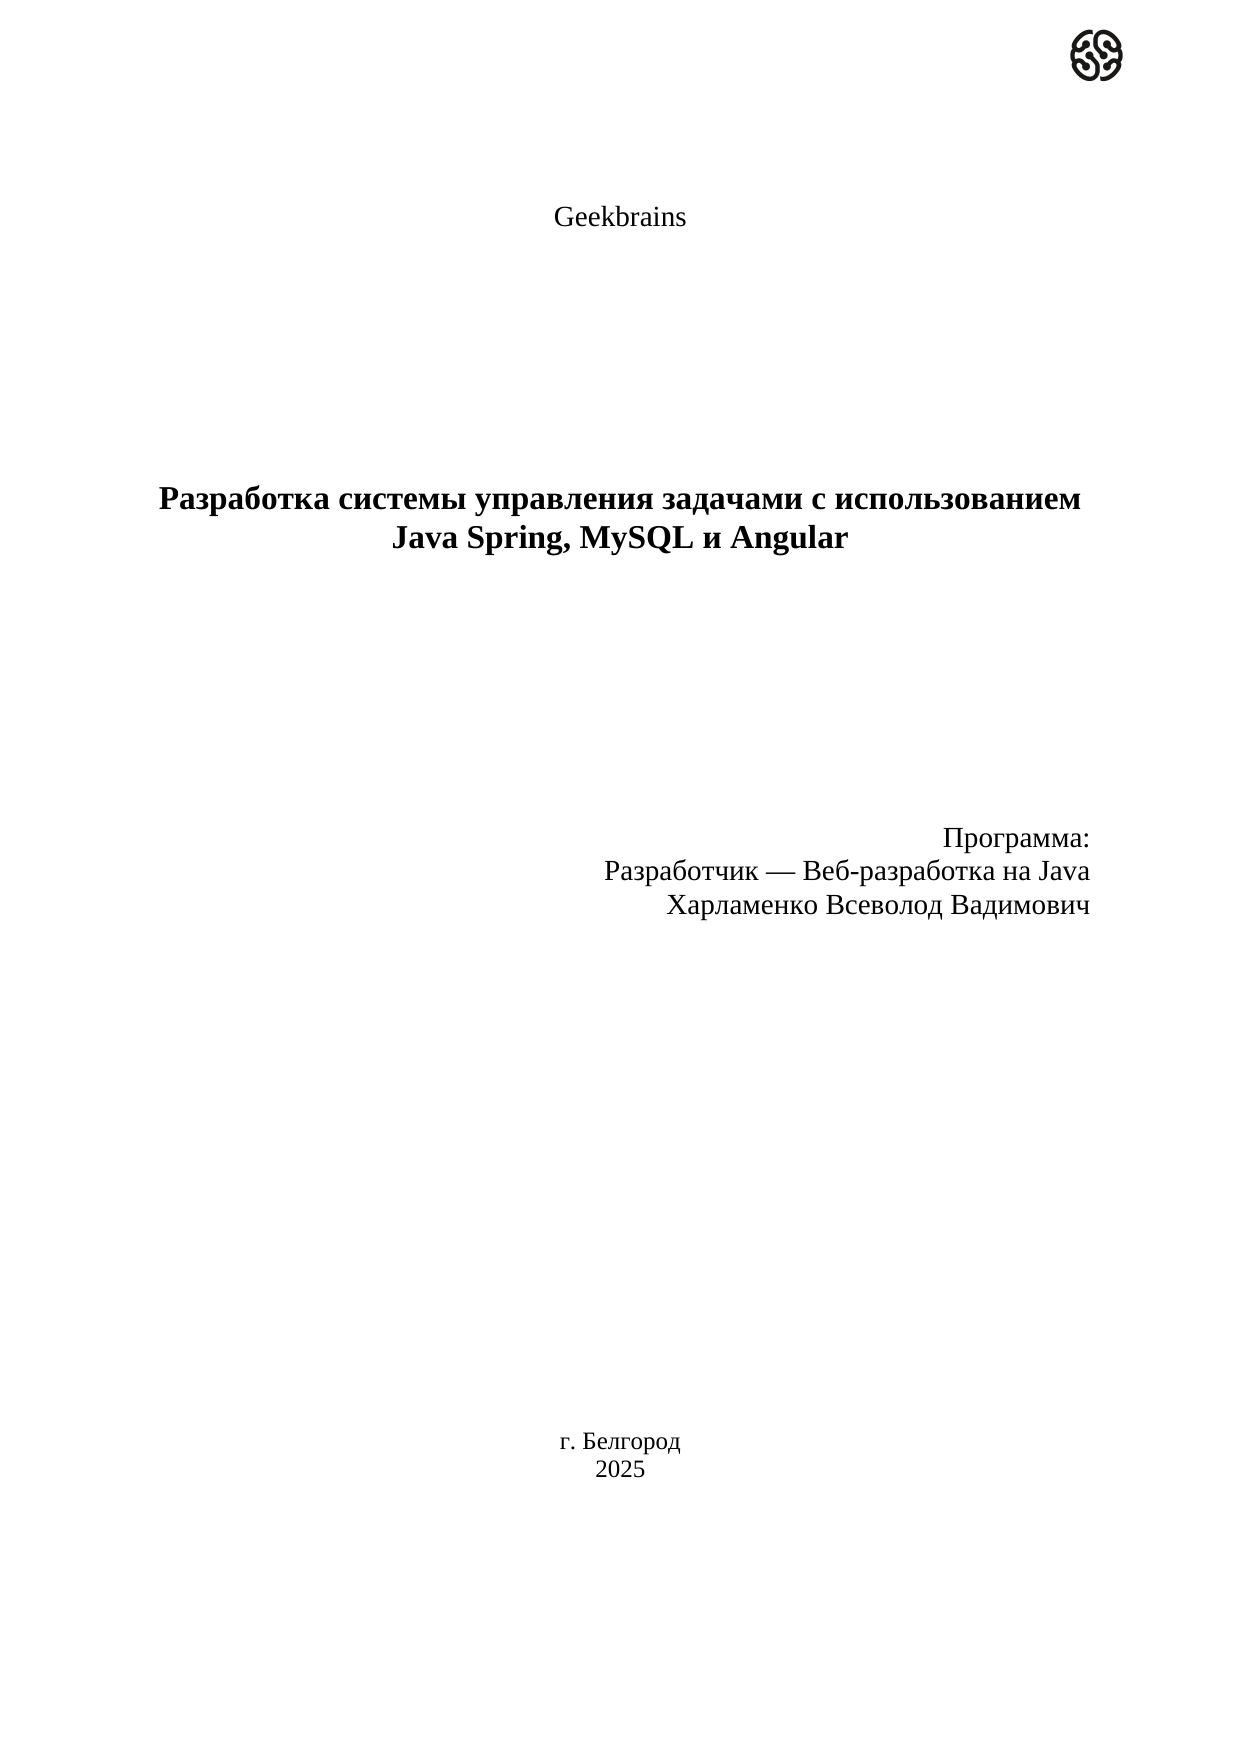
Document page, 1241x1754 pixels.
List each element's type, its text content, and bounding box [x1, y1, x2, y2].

subtitle Разработка системы управления задачами с использованием Java Spring, MySQL и Angular [150, 478, 1090, 555]
text Разработчик — Веб-разработка на Java [150, 853, 1090, 887]
text Программа: [150, 820, 1090, 853]
text г. Белгород [150, 1426, 1090, 1454]
text Харламенко Всеволод Вадимович [150, 887, 1090, 921]
text Geekbrains [150, 199, 1090, 233]
text 2025 [150, 1454, 1090, 1483]
picture [1070, 29, 1123, 82]
